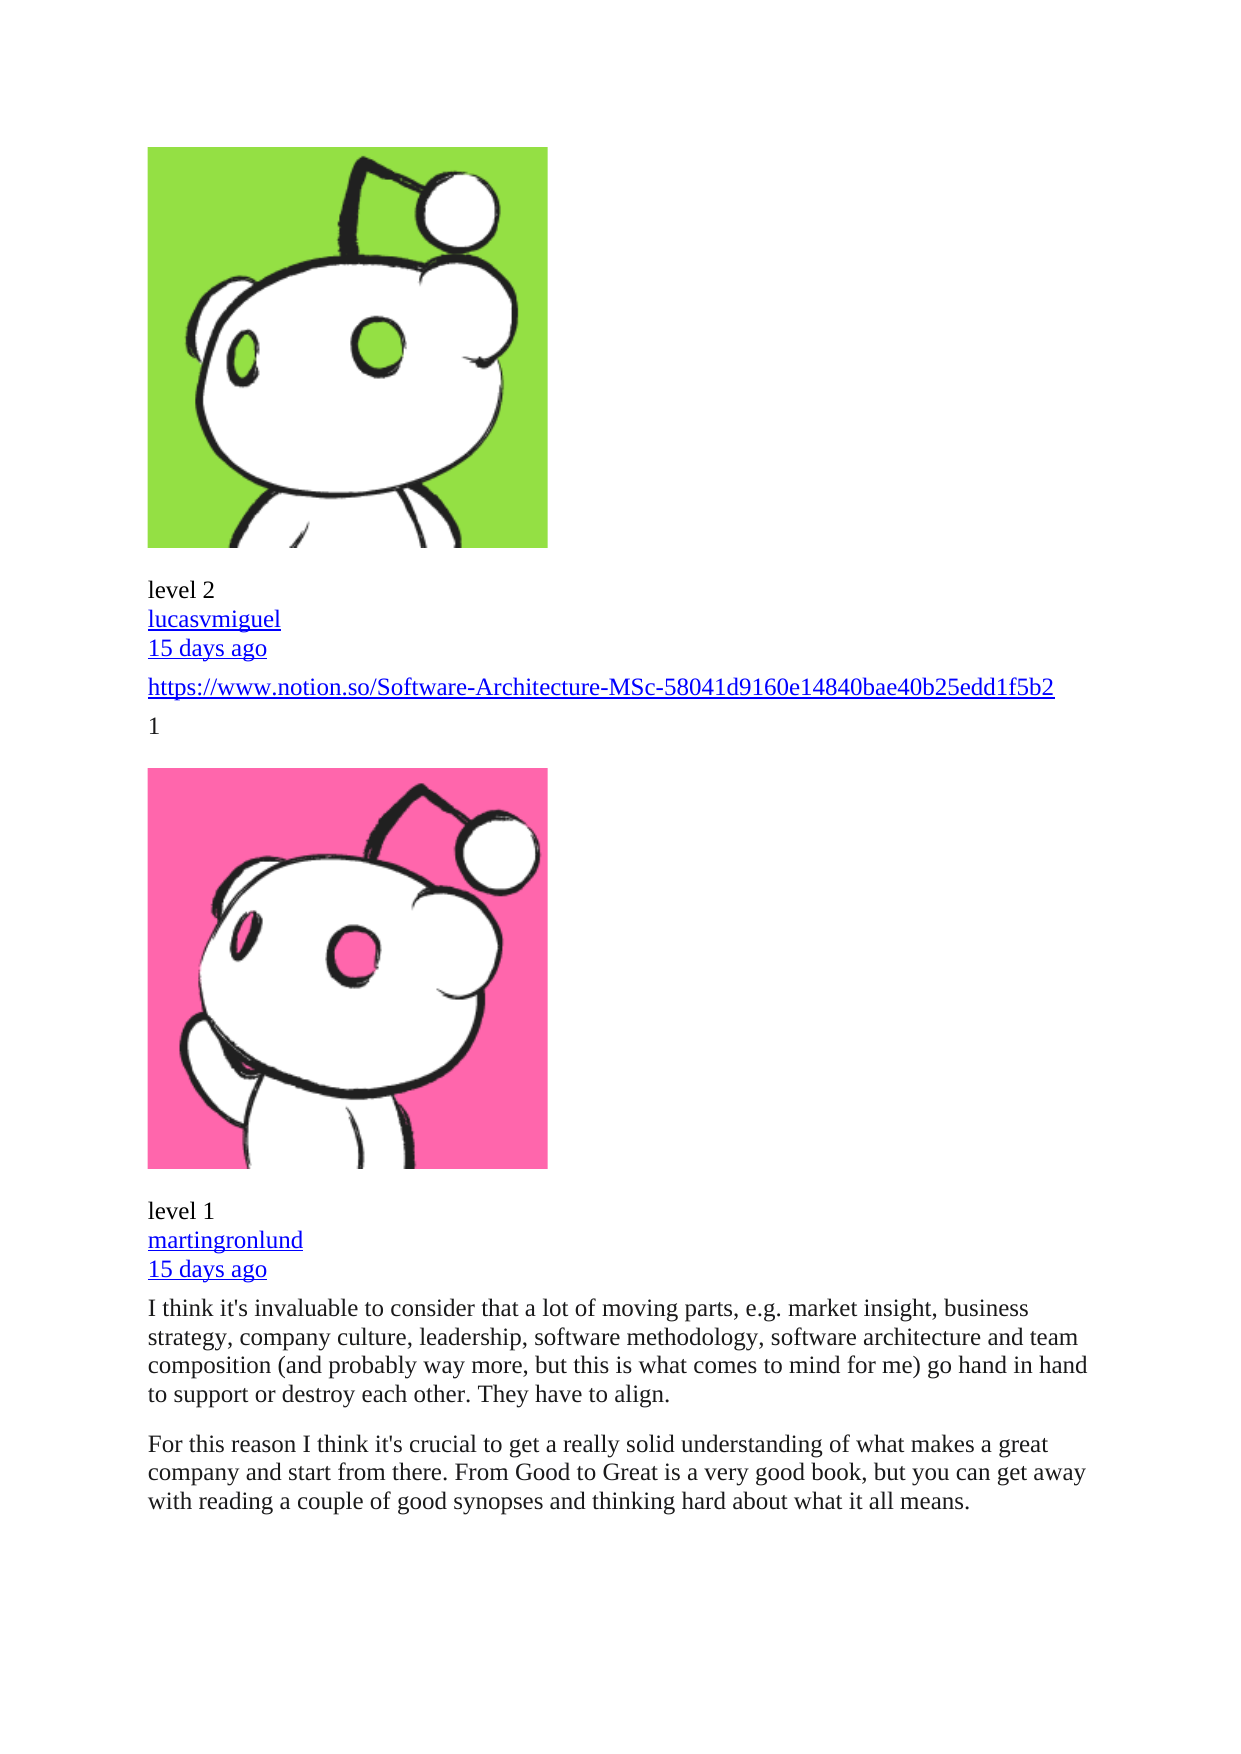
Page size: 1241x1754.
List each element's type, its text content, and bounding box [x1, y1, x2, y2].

text 1 [148, 711, 1093, 740]
text level 2 [148, 576, 1093, 604]
text https://www.notion.so/Software-Architecture-MSc-58041d9160e14840bae40b25edd1f5b2 [148, 672, 1093, 701]
text martingronlund [148, 1225, 1093, 1254]
text lucasvmiguel [148, 604, 1093, 633]
text 15 days ago [148, 1254, 1093, 1282]
text level 1 [148, 1196, 1093, 1225]
text 15 days ago [148, 633, 1093, 662]
text I think it's invaluable to consider that a lot of moving parts, e.g. market insight, business strategy, company culture, leadership, software methodology, software architecture and team composition (and probably way more, but this is what comes to mind for me) go hand in hand to support or destroy each other. They have to align. [148, 1293, 1093, 1408]
text For this reason I think it's crucial to get a really solid understanding of what makes a great company and start from there. From Good to Great is a very good book, but you can get away with reading a couple of good synopses and thinking hard about what it all means. [148, 1429, 1093, 1515]
